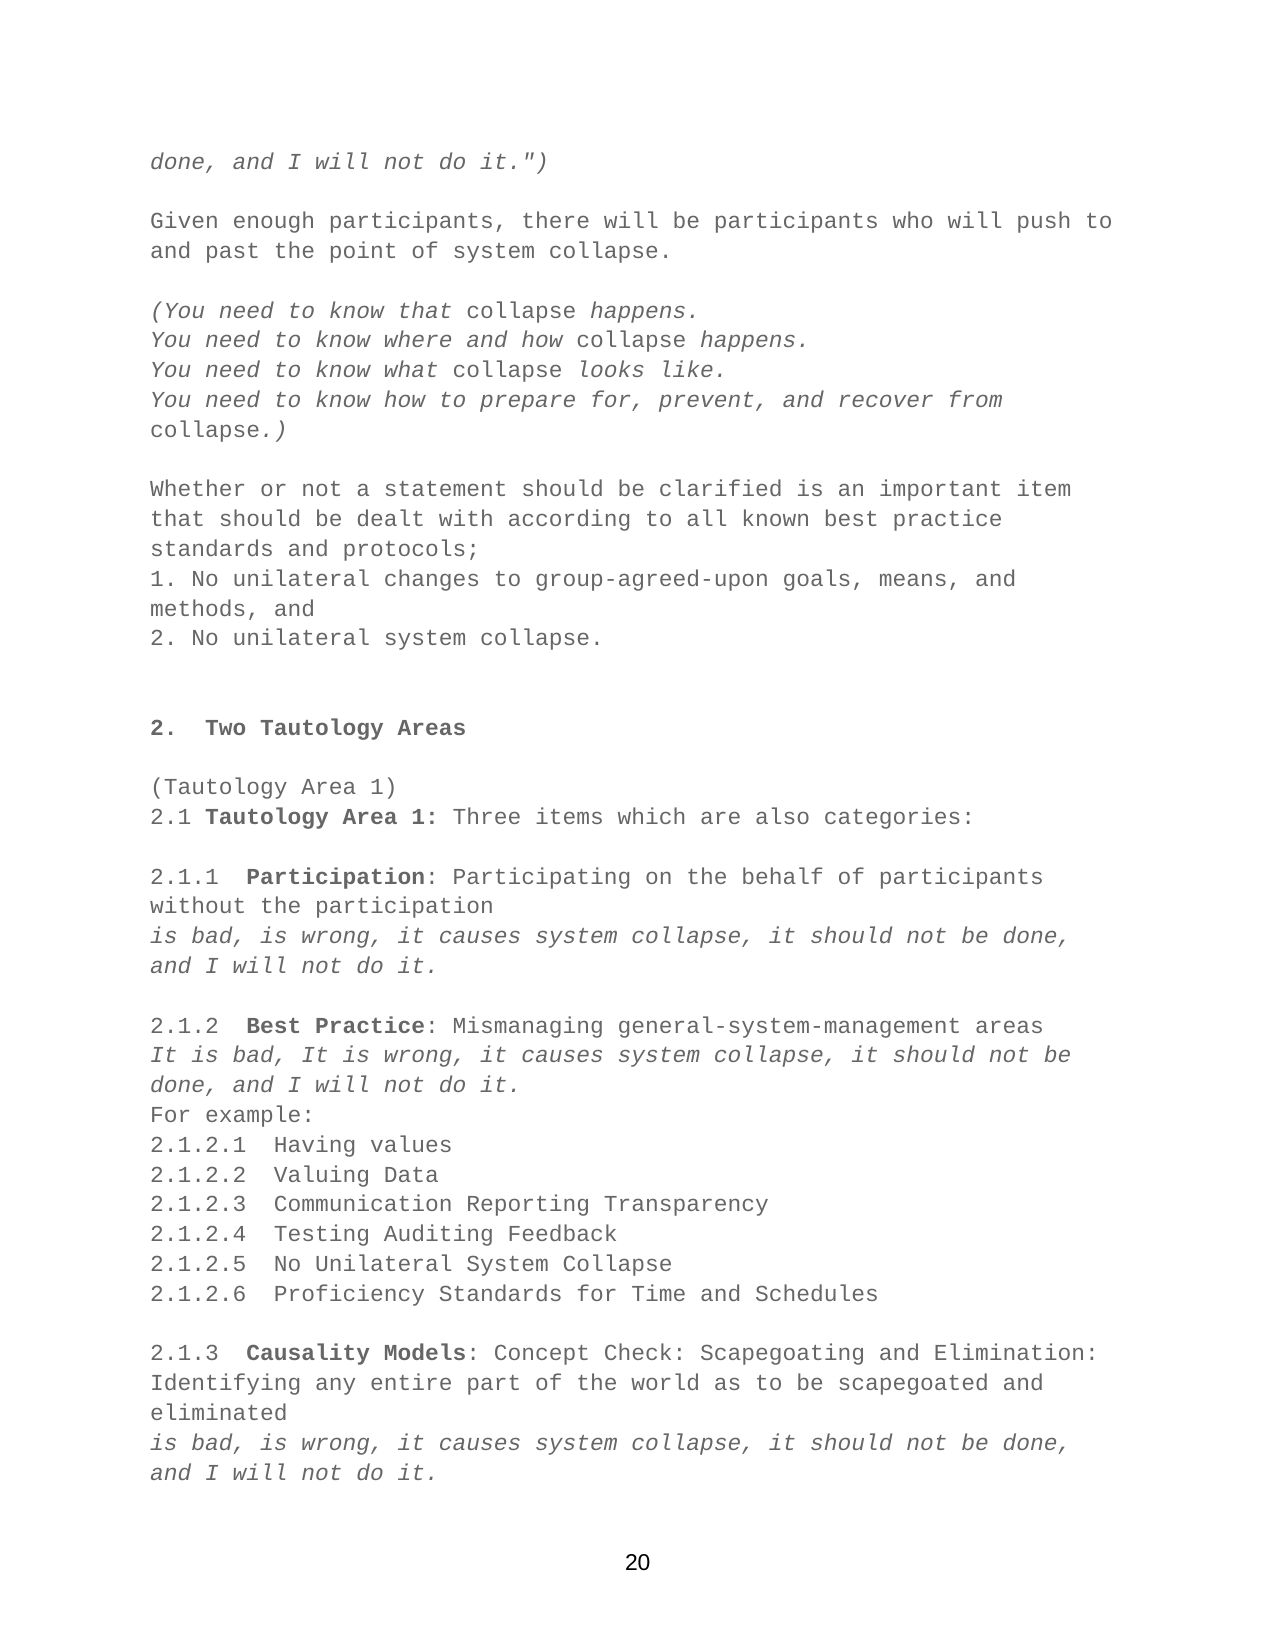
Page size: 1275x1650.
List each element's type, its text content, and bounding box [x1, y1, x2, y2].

text (Tautology Area 1) [150, 776, 1125, 802]
text You need to know how to prepare for, prevent, and recover from collapse.) [150, 388, 1125, 444]
text 2.1.2.2 Valuing Data [150, 1163, 1125, 1189]
text You need to know where and how collapse happens. [150, 329, 1125, 355]
text 1. No unilateral changes to group-agreed-upon goals, means, and methods, and [150, 567, 1125, 623]
text You need to know what collapse looks like. [150, 358, 1125, 384]
text 2.1.1 Participation: Participating on the behalf of participants without the participation [150, 865, 1125, 921]
text 2.1.2.5 No Unilateral System Collapse [150, 1252, 1125, 1278]
text It is bad, It is wrong, it causes system collapse, it should not be done, and I will not do it. [150, 1044, 1125, 1099]
text Whether or not a statement should be clarified is an important item that should be dealt with according to all known best practice standards and protocols; [150, 478, 1125, 563]
text is bad, is wrong, it causes system collapse, it should not be done, and I will not do it. [150, 1431, 1125, 1487]
text 2.1.3 Causality Models: Concept Check: Scapegoating and Elimination: Identifying any entire part of the world as to be scapegoated and eliminated [150, 1342, 1125, 1427]
text 2. No unilateral system collapse. [150, 627, 1125, 653]
text For example: [150, 1103, 1125, 1129]
text 2.1.2.1 Having values [150, 1133, 1125, 1159]
text Given enough participants, there will be participants who will push to and past the point of system collapse. [150, 209, 1125, 265]
text 2.1.2.6 Proficiency Standards for Time and Schedules [150, 1282, 1125, 1308]
text 2.1.2 Best Practice: Mismanaging general-system-management areas [150, 1014, 1125, 1040]
text 2. Two Tautology Areas [150, 716, 1125, 742]
text 2.1.2.4 Testing Auditing Feedback [150, 1222, 1125, 1248]
text 2.1.2.3 Communication Reporting Transparency [150, 1193, 1125, 1219]
text (You need to know that collapse happens. [150, 299, 1125, 325]
text done, and I will not do it.") [150, 150, 1125, 176]
text is bad, is wrong, it causes system collapse, it should not be done, and I will not do it. [150, 924, 1125, 980]
text 2.1 Tautology Area 1: Three items which are also categories: [150, 805, 1125, 831]
